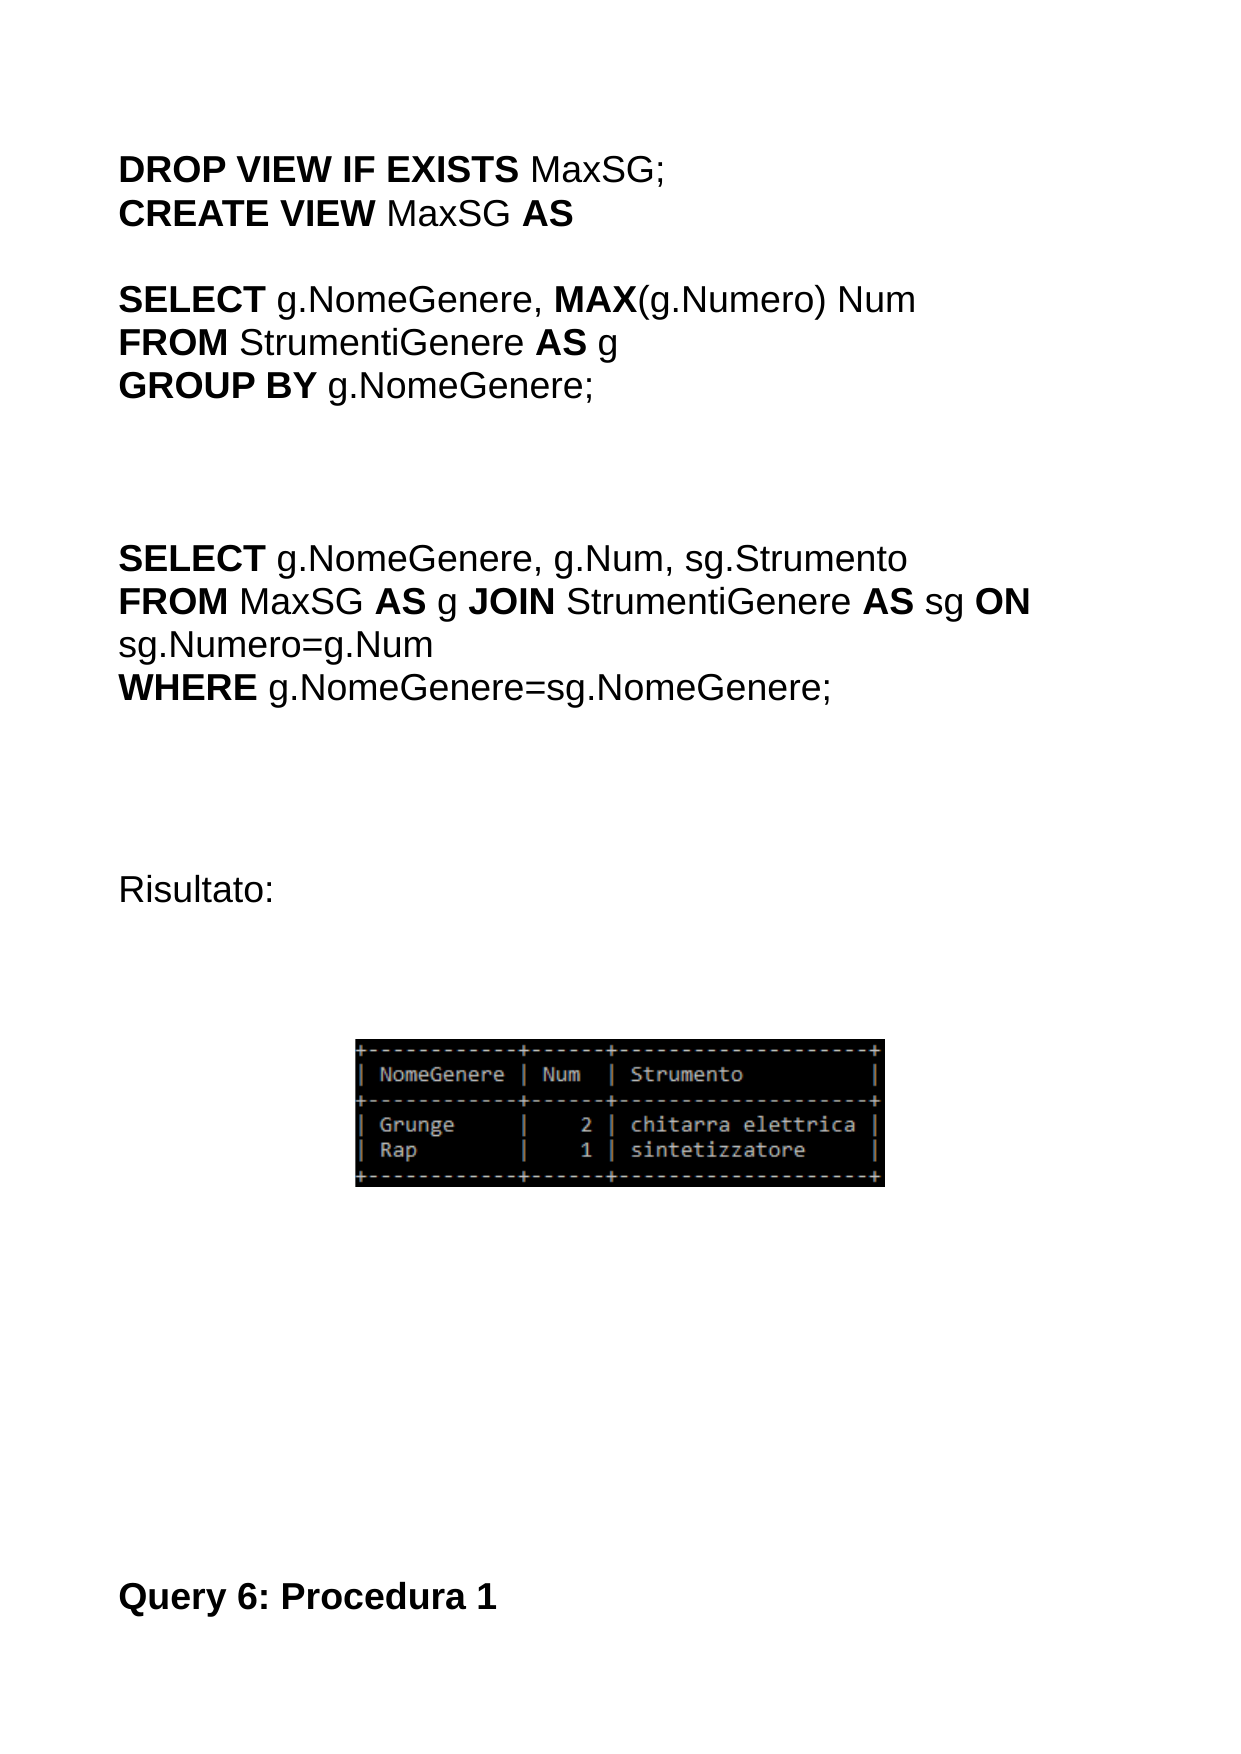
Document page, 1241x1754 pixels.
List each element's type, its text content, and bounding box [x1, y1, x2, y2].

picture [355, 1039, 885, 1187]
text Risultato: [118, 867, 1122, 910]
text CREATE VIEW MaxSG AS [118, 191, 1122, 234]
text SELECT g.NomeGenere, MAX(g.Numero) Num [118, 277, 1122, 320]
text FROM MaxSG AS g JOIN StrumentiGenere AS sg ON sg.Numero=g.Num [118, 579, 1122, 665]
text SELECT g.NomeGenere, g.Num, sg.Strumento [118, 536, 1122, 579]
text DROP VIEW IF EXISTS MaxSG; [118, 148, 1122, 191]
text WHERE g.NomeGenere=sg.NomeGenere; [118, 665, 1122, 708]
text FROM StrumentiGenere AS g [118, 320, 1122, 363]
text Query 6: Procedura 1 [118, 1574, 1122, 1618]
text GROUP BY g.NomeGenere; [118, 363, 1122, 406]
